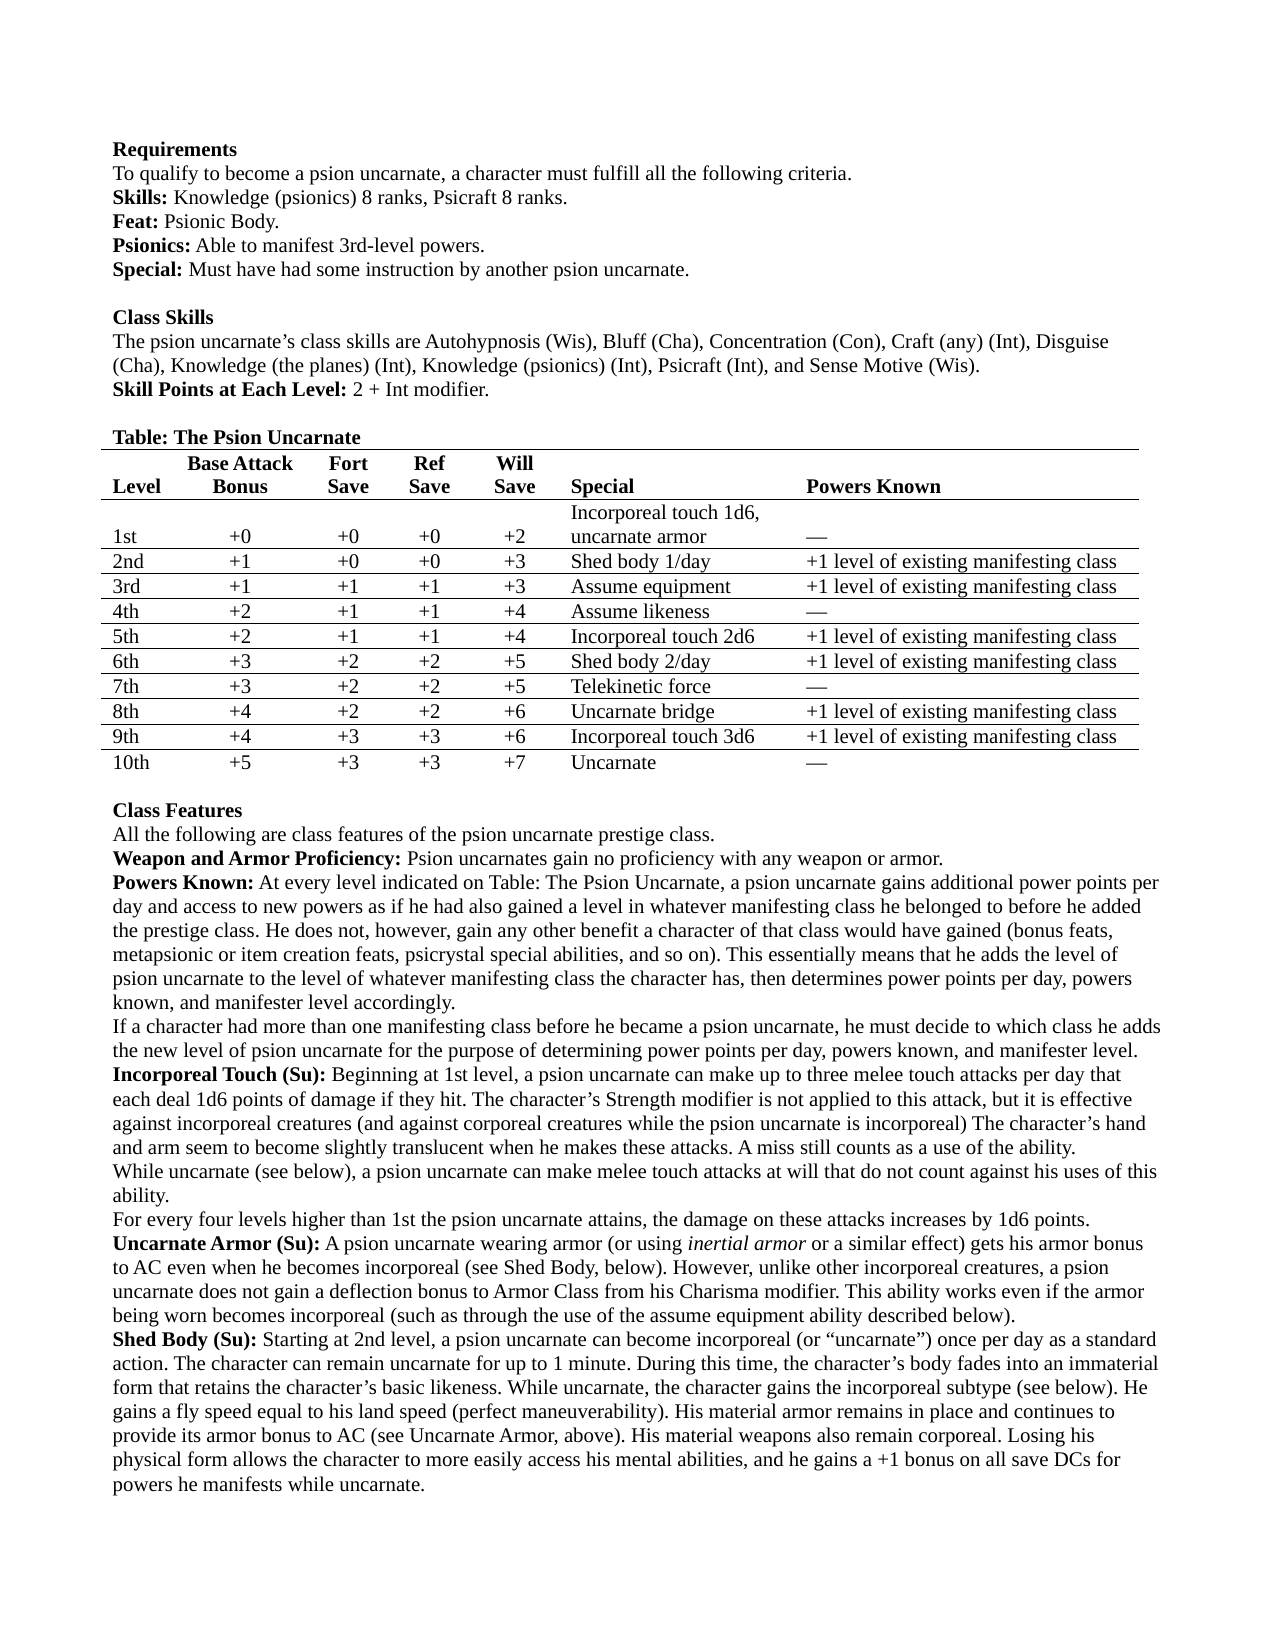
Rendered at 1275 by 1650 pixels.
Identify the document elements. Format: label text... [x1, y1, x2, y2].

table_cell +2 [173, 599, 307, 623]
table_cell 1st [101, 500, 172, 548]
subtitle Class Features [112, 798, 1162, 822]
table_cell +5 [470, 649, 559, 673]
table_cell +1 level of existing manifesting class [795, 574, 1139, 598]
table_cell +2 [308, 674, 389, 698]
table_cell Uncarnate bridge [559, 699, 795, 723]
table_cell +4 [173, 699, 307, 723]
table_cell +3 [470, 549, 559, 573]
table_cell +1 level of existing manifesting class [795, 649, 1139, 673]
table_cell 9th [101, 725, 172, 748]
table_cell Base Attack Bonus [173, 450, 307, 498]
text All the following are class features of the psion uncarnate prestige class. [112, 822, 1162, 846]
text The psion uncarnate’s class skills are Autohypnosis (Wis), Bluff (Cha), Concentration (Con), Craft (any) (Int), Disguise (Cha), Knowledge (the planes) (Int), Knowledge (psionics) (Int), Psicraft (Int), and Sense Motive (Wis). [112, 329, 1162, 377]
table_cell +5 [173, 750, 307, 774]
table_cell +1 [173, 549, 307, 573]
table_cell +3 [470, 574, 559, 598]
table_cell +0 [308, 549, 389, 573]
table_cell 10th [101, 750, 172, 774]
table_cell +2 [308, 649, 389, 673]
table_cell +3 [389, 750, 470, 774]
table_cell Level [101, 450, 172, 498]
table_cell 4th [101, 599, 172, 623]
table_cell 5th [101, 624, 172, 648]
text If a character had more than one manifesting class before he became a psion uncarnate, he must decide to which class he adds the new level of psion uncarnate for the purpose of determining power points per day, powers known, and manifester level. [112, 1014, 1162, 1062]
table_cell +3 [308, 725, 389, 748]
table_cell +2 [308, 699, 389, 723]
table_cell Fort Save [308, 450, 389, 498]
table_cell Will Save [470, 450, 559, 498]
table_cell +3 [389, 725, 470, 748]
table_cell +1 level of existing manifesting class [795, 624, 1139, 648]
table_cell +1 level of existing manifesting class [795, 549, 1139, 573]
text Special: Must have had some instruction by another psion uncarnate. [112, 257, 1162, 281]
subtitle Class Skills [112, 305, 1162, 329]
table_cell Assume equipment [559, 574, 795, 598]
table_cell +4 [173, 725, 307, 748]
table_cell Ref Save [389, 450, 470, 498]
table_cell +1 [308, 574, 389, 598]
text To qualify to become a psion uncarnate, a character must fulfill all the following criteria. [112, 161, 1162, 185]
table_cell — [795, 674, 1139, 698]
table_cell +1 [173, 574, 307, 598]
table_cell +1 [389, 624, 470, 648]
table_cell Incorporeal touch 3d6 [559, 725, 795, 748]
table_cell +3 [173, 649, 307, 673]
table_cell +5 [470, 674, 559, 698]
text Uncarnate Armor (Su): A psion uncarnate wearing armor (or using inertial armor or a similar effect) gets his armor bonus to AC even when he becomes incorporeal (see Shed Body, below). However, unlike other incorporeal creatures, a psion uncarnate does not gain a deflection bonus to Armor Class from his Charisma modifier. This ability works even if the armor being worn becomes incorporeal (such as through the use of the assume equipment ability described below). [112, 1231, 1162, 1327]
table_cell Incorporeal touch 1d6, uncarnate armor [559, 500, 795, 548]
table_header Table: The Psion Uncarnate [101, 425, 1139, 449]
table_cell +3 [308, 750, 389, 774]
table_cell +7 [470, 750, 559, 774]
table_cell +0 [308, 500, 389, 548]
table_cell +4 [470, 599, 559, 623]
table_cell +1 [308, 624, 389, 648]
table_cell +0 [173, 500, 307, 548]
text Shed Body (Su): Starting at 2nd level, a psion uncarnate can become incorporeal (or “uncarnate”) once per day as a standard action. The character can remain uncarnate for up to 1 minute. During this time, the character’s body fades into an immaterial form that retains the character’s basic likeness. While uncarnate, the character gains the incorporeal subtype (see below). He gains a fly speed equal to his land speed (perfect maneuverability). His material armor remains in place and continues to provide its armor bonus to AC (see Uncarnate Armor, above). His material weapons also remain corporeal. Losing his physical form allows the character to more easily access his mental abilities, and he gains a +1 bonus on all save DCs for powers he manifests while uncarnate. [112, 1327, 1162, 1496]
table_cell +0 [389, 549, 470, 573]
table_cell +2 [173, 624, 307, 648]
table_cell Special [559, 450, 795, 498]
table_cell +6 [470, 725, 559, 748]
table_cell — [795, 599, 1139, 623]
table_cell +1 [389, 574, 470, 598]
table_cell +6 [470, 699, 559, 723]
table_cell — [795, 500, 1139, 548]
table_cell +1 level of existing manifesting class [795, 699, 1139, 723]
table_cell Powers Known [795, 450, 1139, 498]
text Incorporeal Touch (Su): Beginning at 1st level, a psion uncarnate can make up to three melee touch attacks per day that each deal 1d6 points of damage if they hit. The character’s Strength modifier is not applied to this attack, but it is effective against incorporeal creatures (and against corporeal creatures while the psion uncarnate is incorporeal) The character’s hand and arm seem to become slightly translucent when he makes these attacks. A miss still counts as a use of the ability. [112, 1062, 1162, 1159]
text Skills: Knowledge (psionics) 8 ranks, Psicraft 8 ranks. [112, 185, 1162, 209]
table_cell +2 [389, 674, 470, 698]
text For every four levels higher than 1st the psion uncarnate attains, the damage on these attacks increases by 1d6 points. [112, 1207, 1162, 1231]
table_cell +3 [173, 674, 307, 698]
table_cell 6th [101, 649, 172, 673]
table_cell Uncarnate [559, 750, 795, 774]
table_cell +0 [389, 500, 470, 548]
table_cell +2 [389, 649, 470, 673]
table_cell Incorporeal touch 2d6 [559, 624, 795, 648]
table_cell +2 [389, 699, 470, 723]
table_cell 2nd [101, 549, 172, 573]
text Skill Points at Each Level: 2 + Int modifier. [112, 377, 1162, 401]
table_cell — [795, 750, 1139, 774]
text While uncarnate (see below), a psion uncarnate can make melee touch attacks at will that do not count against his uses of this ability. [112, 1159, 1162, 1207]
table_cell +1 level of existing manifesting class [795, 725, 1139, 748]
table_cell +1 [308, 599, 389, 623]
table_cell Assume likeness [559, 599, 795, 623]
table_cell Shed body 1/day [559, 549, 795, 573]
text Weapon and Armor Proficiency: Psion uncarnates gain no proficiency with any weapon or armor. [112, 846, 1162, 870]
text Psionics: Able to manifest 3rd-level powers. [112, 233, 1162, 257]
table_cell +2 [470, 500, 559, 548]
subtitle Requirements [112, 137, 1162, 161]
table_cell +4 [470, 624, 559, 648]
table_cell 7th [101, 674, 172, 698]
table_cell +1 [389, 599, 470, 623]
text Feat: Psionic Body. [112, 209, 1162, 233]
table_cell 8th [101, 699, 172, 723]
table_cell 3rd [101, 574, 172, 598]
table_cell Telekinetic force [559, 674, 795, 698]
table_cell Shed body 2/day [559, 649, 795, 673]
text Powers Known: At every level indicated on Table: The Psion Uncarnate, a psion uncarnate gains additional power points per day and access to new powers as if he had also gained a level in whatever manifesting class he belonged to before he added the prestige class. He does not, however, gain any other benefit a character of that class would have gained (bonus feats, metapsionic or item creation feats, psicrystal special abilities, and so on). This essentially means that he adds the level of psion uncarnate to the level of whatever manifesting class the character has, then determines power points per day, powers known, and manifester level accordingly. [112, 870, 1162, 1014]
